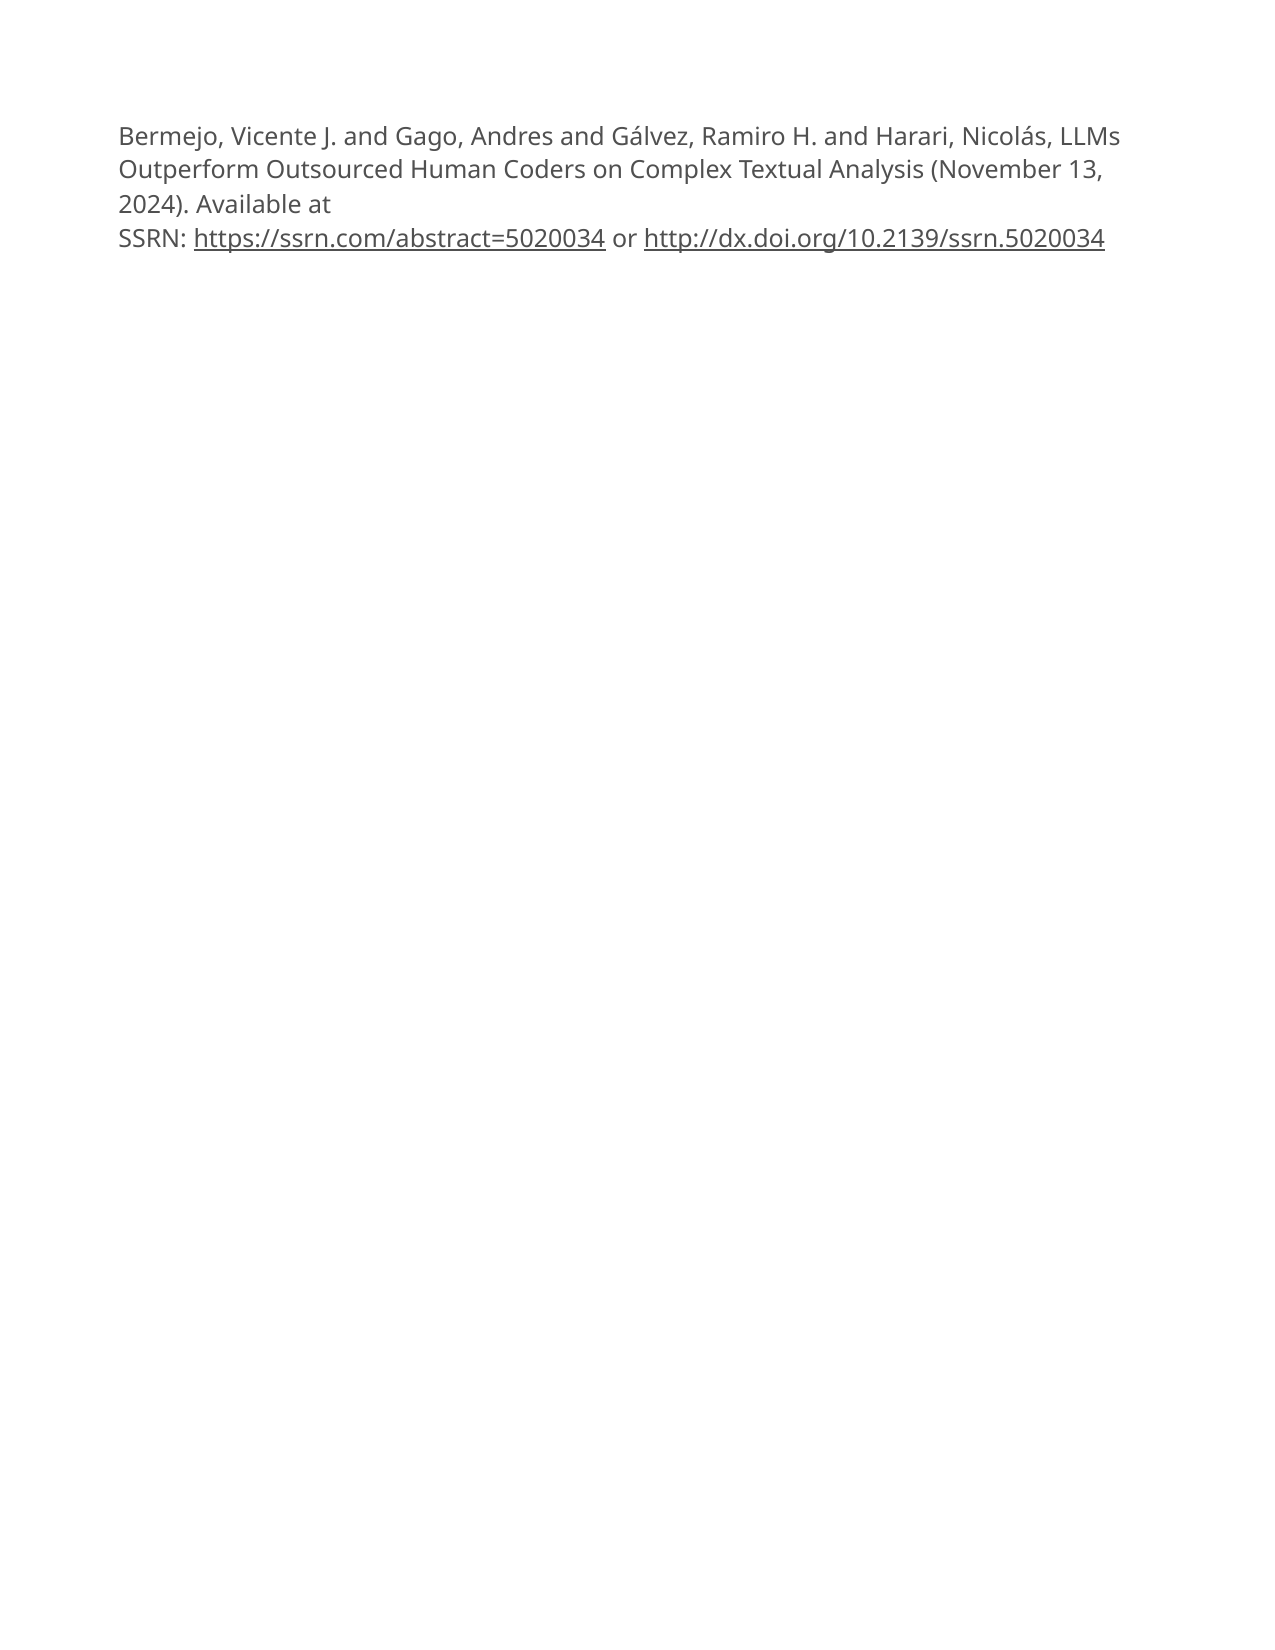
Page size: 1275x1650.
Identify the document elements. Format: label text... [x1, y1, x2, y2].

text Bermejo, Vicente J. and Gago, Andres and Gálvez, Ramiro H. and Harari, Nicolás, LLMs Outperform Outsourced Human Coders on Complex Textual Analysis (November 13, 2024). Available at SSRN: https://ssrn.com/abstract=5020034 or http://dx.doi.org/10.2139/ssrn.5020034 [118, 118, 1157, 254]
